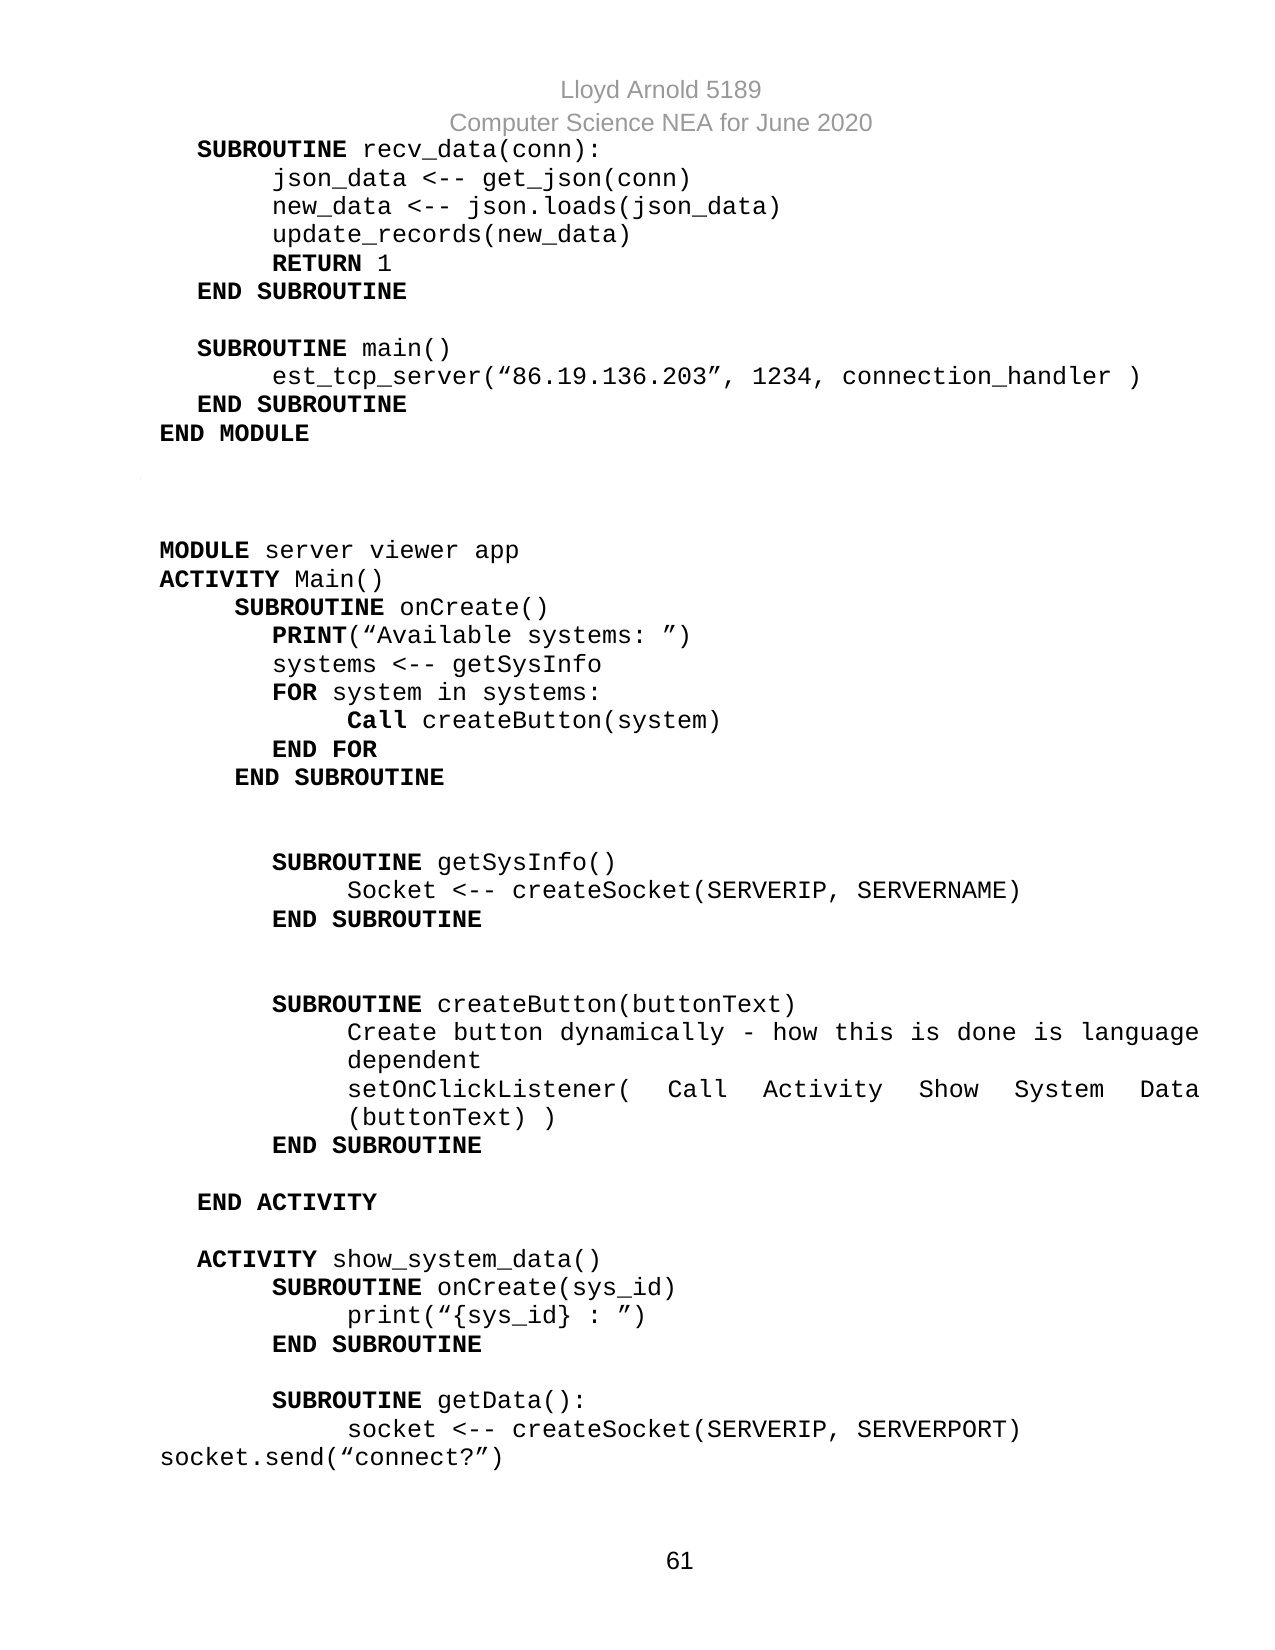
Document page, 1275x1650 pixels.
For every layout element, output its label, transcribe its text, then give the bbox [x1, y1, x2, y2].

text new_data <-- json.loads(json_data) [122, 193, 1200, 222]
text socket <-- createSocket(SERVERIP, SERVERPORT) [122, 1416, 1200, 1445]
text END SUBROUTINE [122, 1133, 1200, 1161]
text SUBROUTINE onCreate(sys_id) [122, 1275, 1200, 1303]
text SUBROUTINE getData(): [122, 1388, 1200, 1416]
text END SUBROUTINE [122, 278, 1200, 307]
text Create button dynamically - how this is done is language dependent [347, 1020, 1200, 1076]
text END MODULE [122, 420, 1200, 448]
text ACTIVITY show_system_data() [122, 1246, 1200, 1275]
text ACTIVITY Main() [122, 566, 1200, 595]
text json_data <-- get_json(conn) [122, 165, 1200, 193]
text update_records(new_data) [122, 222, 1200, 250]
text est_tcp_server(“86.19.136.203”, 1234, connection_handler ) [272, 363, 1200, 392]
text MODULE server viewer app [122, 538, 1200, 566]
text socket.send(“connect?”) [122, 1445, 1200, 1473]
text Socket <-- createSocket(SERVERIP, SERVERNAME) [122, 878, 1200, 906]
text RETURN 1 [122, 250, 1200, 278]
text FOR system in systems: [122, 680, 1200, 708]
text SUBROUTINE getSysInfo() [122, 850, 1200, 878]
text setOnClickListener( Call Activity Show System Data (buttonText) ) [347, 1076, 1200, 1133]
text PRINT(“Available systems: ”) [122, 623, 1200, 651]
text SUBROUTINE onCreate() [197, 595, 1200, 623]
text END FOR [122, 736, 1200, 765]
text SUBROUTINE main() [122, 335, 1200, 363]
text Call createButton(system) [122, 708, 1200, 736]
text END SUBROUTINE [122, 906, 1200, 935]
text END SUBROUTINE [197, 765, 1200, 793]
text SUBROUTINE recv_data(conn): [122, 137, 1200, 165]
text print(“{sys_id} : ”) [122, 1303, 1200, 1331]
text END SUBROUTINE [122, 392, 1200, 420]
text SUBROUTINE createButton(buttonText) [122, 991, 1200, 1020]
text END SUBROUTINE [122, 1331, 1200, 1360]
text END ACTIVITY [122, 1190, 1200, 1218]
text systems <-- getSysInfo [122, 651, 1200, 680]
